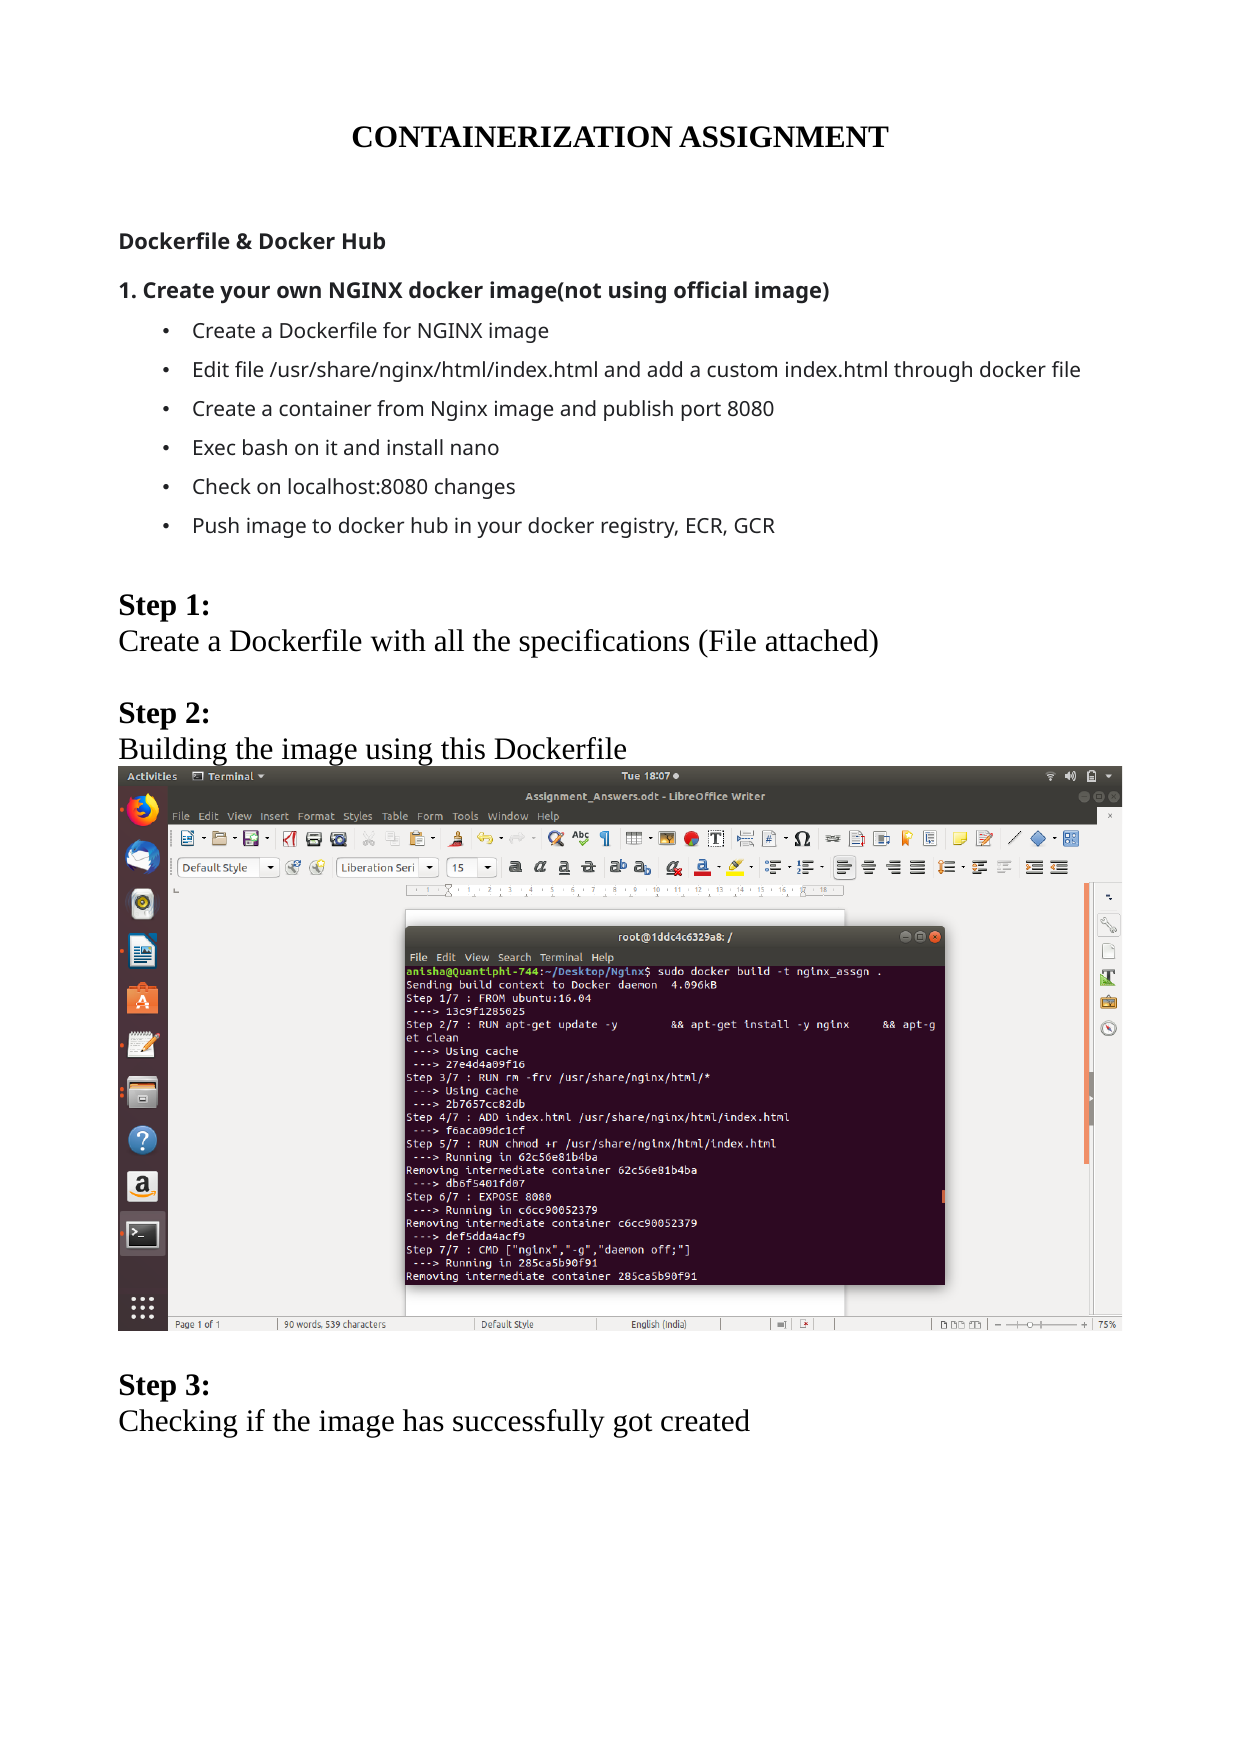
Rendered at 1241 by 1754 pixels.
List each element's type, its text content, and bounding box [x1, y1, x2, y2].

text Step 3: [118, 1367, 1122, 1403]
text Building the image using this Dockerfile [118, 730, 1122, 766]
text Checking if the image has successfully got created [118, 1403, 1122, 1438]
picture [118, 766, 1123, 1331]
list Check on localhost:8080 changes [162, 472, 1122, 501]
list Edit file /usr/share/nginx/html/index.html and add a custom index.html through docker file [162, 355, 1122, 383]
list Create a container from Nginx image and publish port 8080 [162, 394, 1122, 422]
text CONTAINERIZATION ASSIGNMENT [118, 118, 1122, 154]
text 1. Create your own NGINX docker image(not using official image) [118, 275, 1122, 304]
text Dockerfile & Docker Hub [118, 226, 1122, 256]
list Create a Dockerfile for NGINX image [162, 316, 1122, 344]
list Push image to docker hub in your docker registry, ECR, GCR [162, 512, 1122, 540]
text Step 1: [118, 587, 1122, 623]
text Step 2: [118, 694, 1122, 730]
text Create a Dockerfile with all the specifications (File attached) [118, 623, 1122, 658]
list Exec bash on it and install nano [162, 433, 1122, 462]
